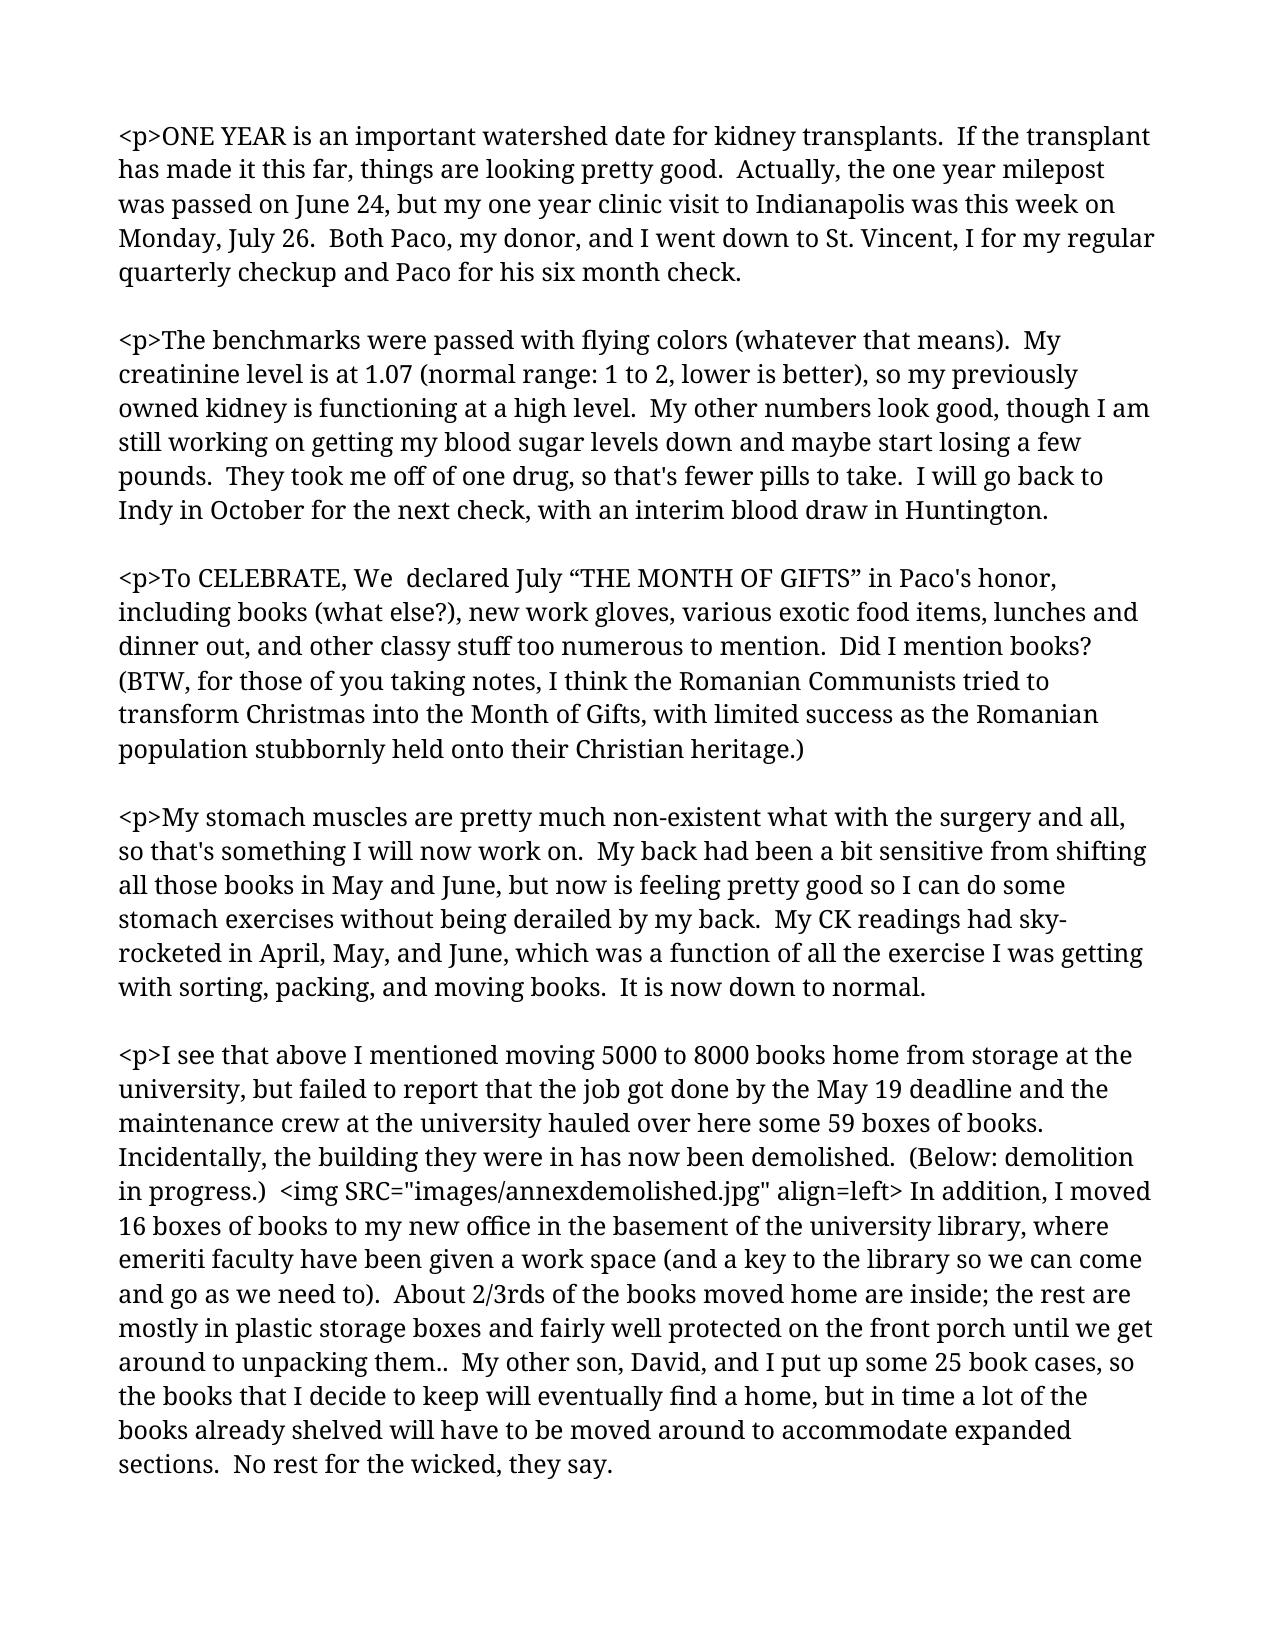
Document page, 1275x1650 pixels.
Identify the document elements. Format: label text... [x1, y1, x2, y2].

text <p>My stomach muscles are pretty much non-existent what with the surgery and all, so that's something I will now work on. My back had been a bit sensitive from shifting all those books in May and June, but now is feeling pretty good so I can do some stomach exercises without being derailed by my back. My CK readings had sky-rocketed in April, May, and June, which was a function of all the exercise I was getting with sorting, packing, and moving books. It is now down to normal. [118, 799, 1157, 1004]
text <p>The benchmarks were passed with flying colors (whatever that means). My creatinine level is at 1.07 (normal range: 1 to 2, lower is better), so my previously owned kidney is functioning at a high level. My other numbers look good, though I am still working on getting my blood sugar levels down and maybe start losing a few pounds. They took me off of one drug, so that's fewer pills to take. I will go back to Indy in October for the next check, with an interim blood draw in Huntington. [118, 322, 1157, 527]
text <p>To CELEBRATE, We declared July “THE MONTH OF GIFTS” in Paco's honor, including books (what else?), new work gloves, various exotic food items, lunches and dinner out, and other classy stuff too numerous to mention. Did I mention books? (BTW, for those of you taking notes, I think the Romanian Communists tried to transform Christmas into the Month of Gifts, with limited success as the Romanian population stubbornly held onto their Christian heritage.) [118, 561, 1157, 765]
text <p>I see that above I mentioned moving 5000 to 8000 books home from storage at the university, but failed to report that the job got done by the May 19 deadline and the maintenance crew at the university hauled over here some 59 boxes of books. Incidentally, the building they were in has now been demolished. (Below: demolition in progress.) <img SRC="images/annexdemolished.jpg" align=left> In addition, I moved 16 boxes of books to my new office in the basement of the university library, where emeriti faculty have been given a work space (and a key to the library so we can come and go as we need to). About 2/3rds of the books moved home are inside; the rest are mostly in plastic storage boxes and fairly well protected on the front porch until we get around to unpacking them.. My other son, David, and I put up some 25 book cases, so the books that I decide to keep will eventually find a home, but in time a lot of the books already shelved will have to be moved around to accommodate expanded sections. No rest for the wicked, they say. [118, 1038, 1157, 1481]
text <p>ONE YEAR is an important watershed date for kidney transplants. If the transplant has made it this far, things are looking pretty good. Actually, the one year milepost was passed on June 24, but my one year clinic visit to Indianapolis was this week on Monday, July 26. Both Paco, my donor, and I went down to St. Vincent, I for my regular quarterly checkup and Paco for his six month check. [118, 118, 1157, 288]
